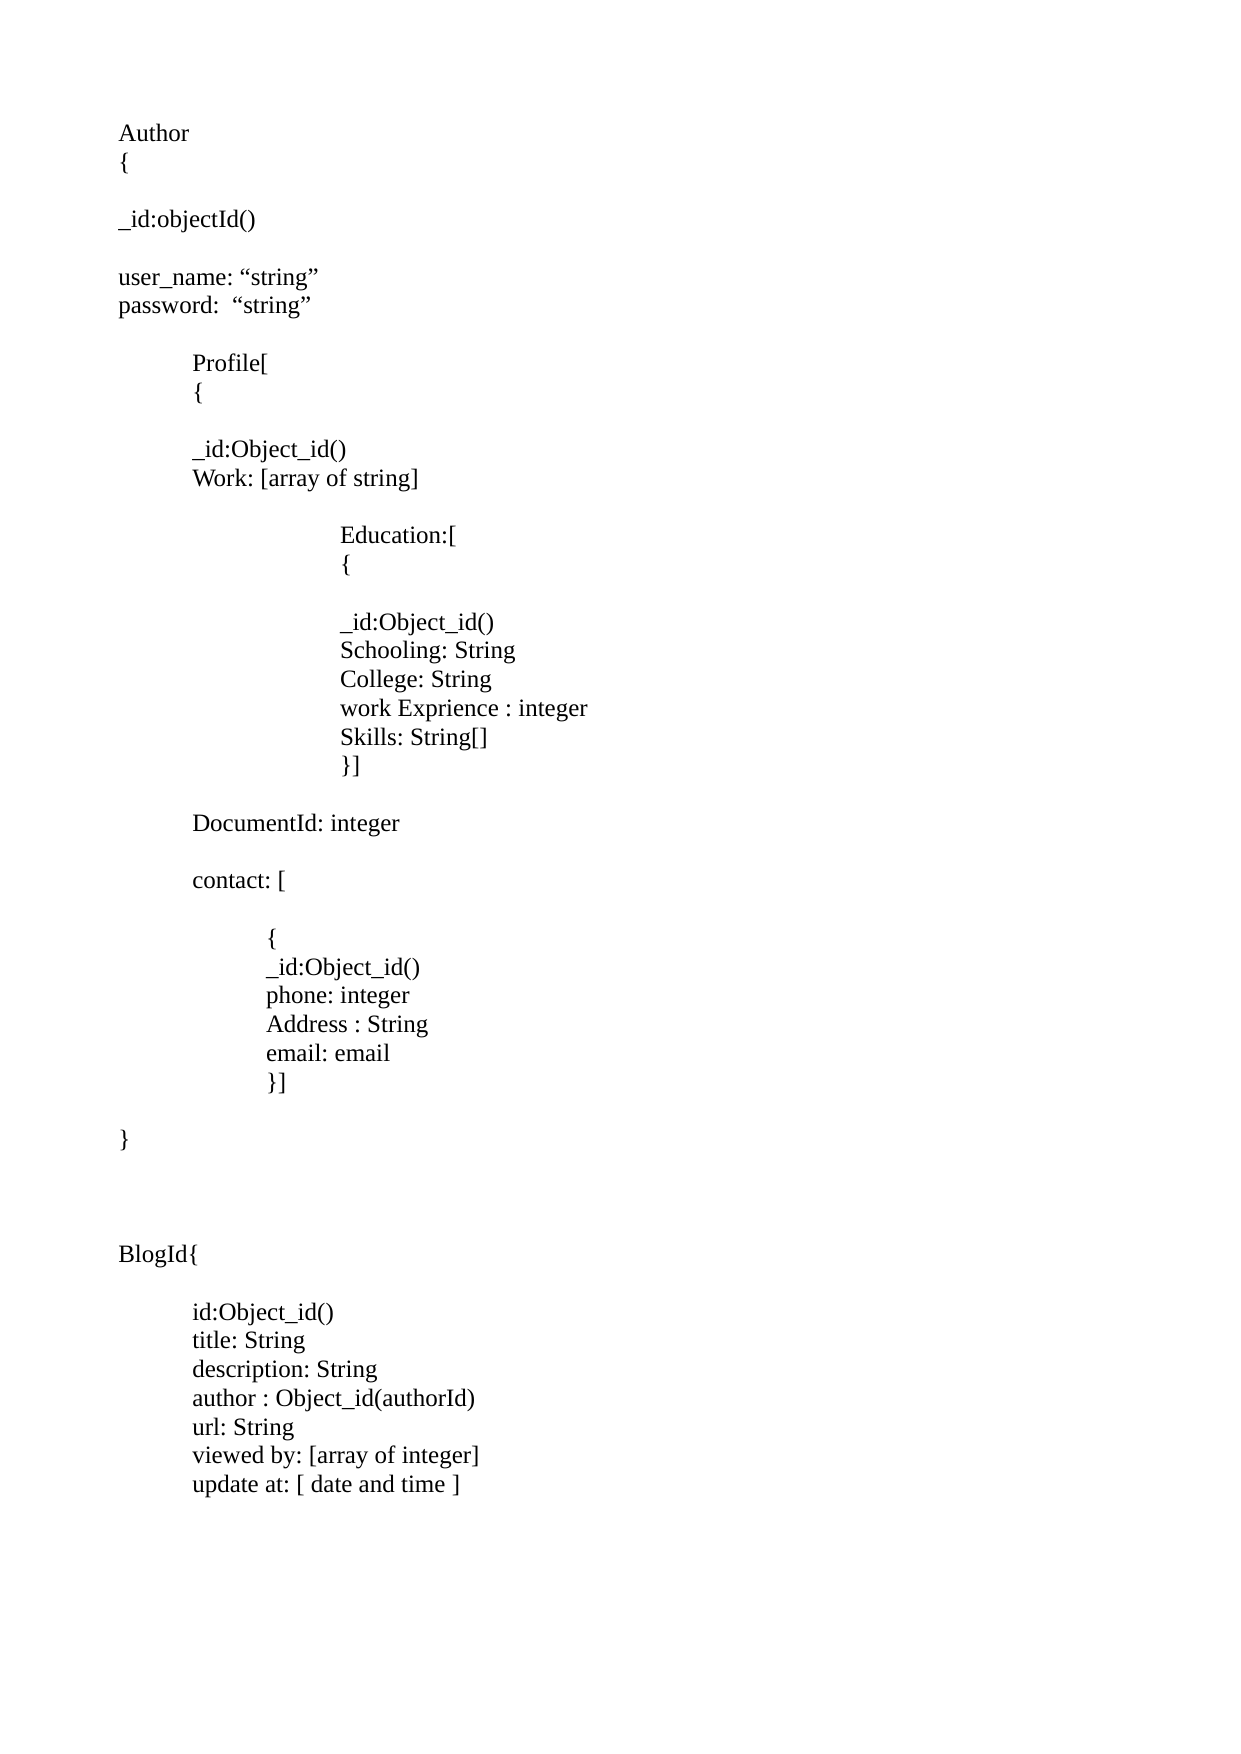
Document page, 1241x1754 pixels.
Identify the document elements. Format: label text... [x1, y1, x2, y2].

text { [118, 923, 1122, 952]
text Author [118, 118, 1122, 147]
text }] [118, 1067, 1122, 1096]
text { [118, 147, 1122, 176]
text id:Object_id() [118, 1297, 1122, 1326]
text update at: [ date and time ] [118, 1469, 1122, 1498]
text Education:[ [118, 521, 1122, 549]
text author : Object_id(authorId) [118, 1383, 1122, 1412]
text _id:Object_id() [118, 952, 1122, 981]
text } [118, 1124, 1122, 1153]
text viewed by: [array of integer] [118, 1441, 1122, 1469]
text url: String [118, 1412, 1122, 1441]
text _id:Object_id() [118, 607, 1122, 636]
text Schooling: String [118, 636, 1122, 664]
text College: String [118, 664, 1122, 693]
text BlogId{ [118, 1239, 1122, 1268]
text phone: integer [118, 981, 1122, 1009]
text _id:Object_id() [118, 434, 1122, 463]
text title: String [118, 1326, 1122, 1354]
text password: “string” [118, 291, 1122, 319]
text description: String [118, 1354, 1122, 1383]
text Address : String [118, 1009, 1122, 1038]
text { [118, 549, 1122, 578]
text contact: [ [118, 866, 1122, 894]
text }] [118, 751, 1122, 779]
text email: email [118, 1038, 1122, 1067]
text { [118, 377, 1122, 406]
text DocumentId: integer [118, 808, 1122, 837]
text Work: [array of string] [118, 463, 1122, 492]
text work Exprience : integer [118, 693, 1122, 722]
text Skills: String[] [118, 722, 1122, 751]
text user_name: “string” [118, 262, 1122, 291]
text _id:objectId() [118, 204, 1122, 233]
text Profile[ [118, 348, 1122, 377]
